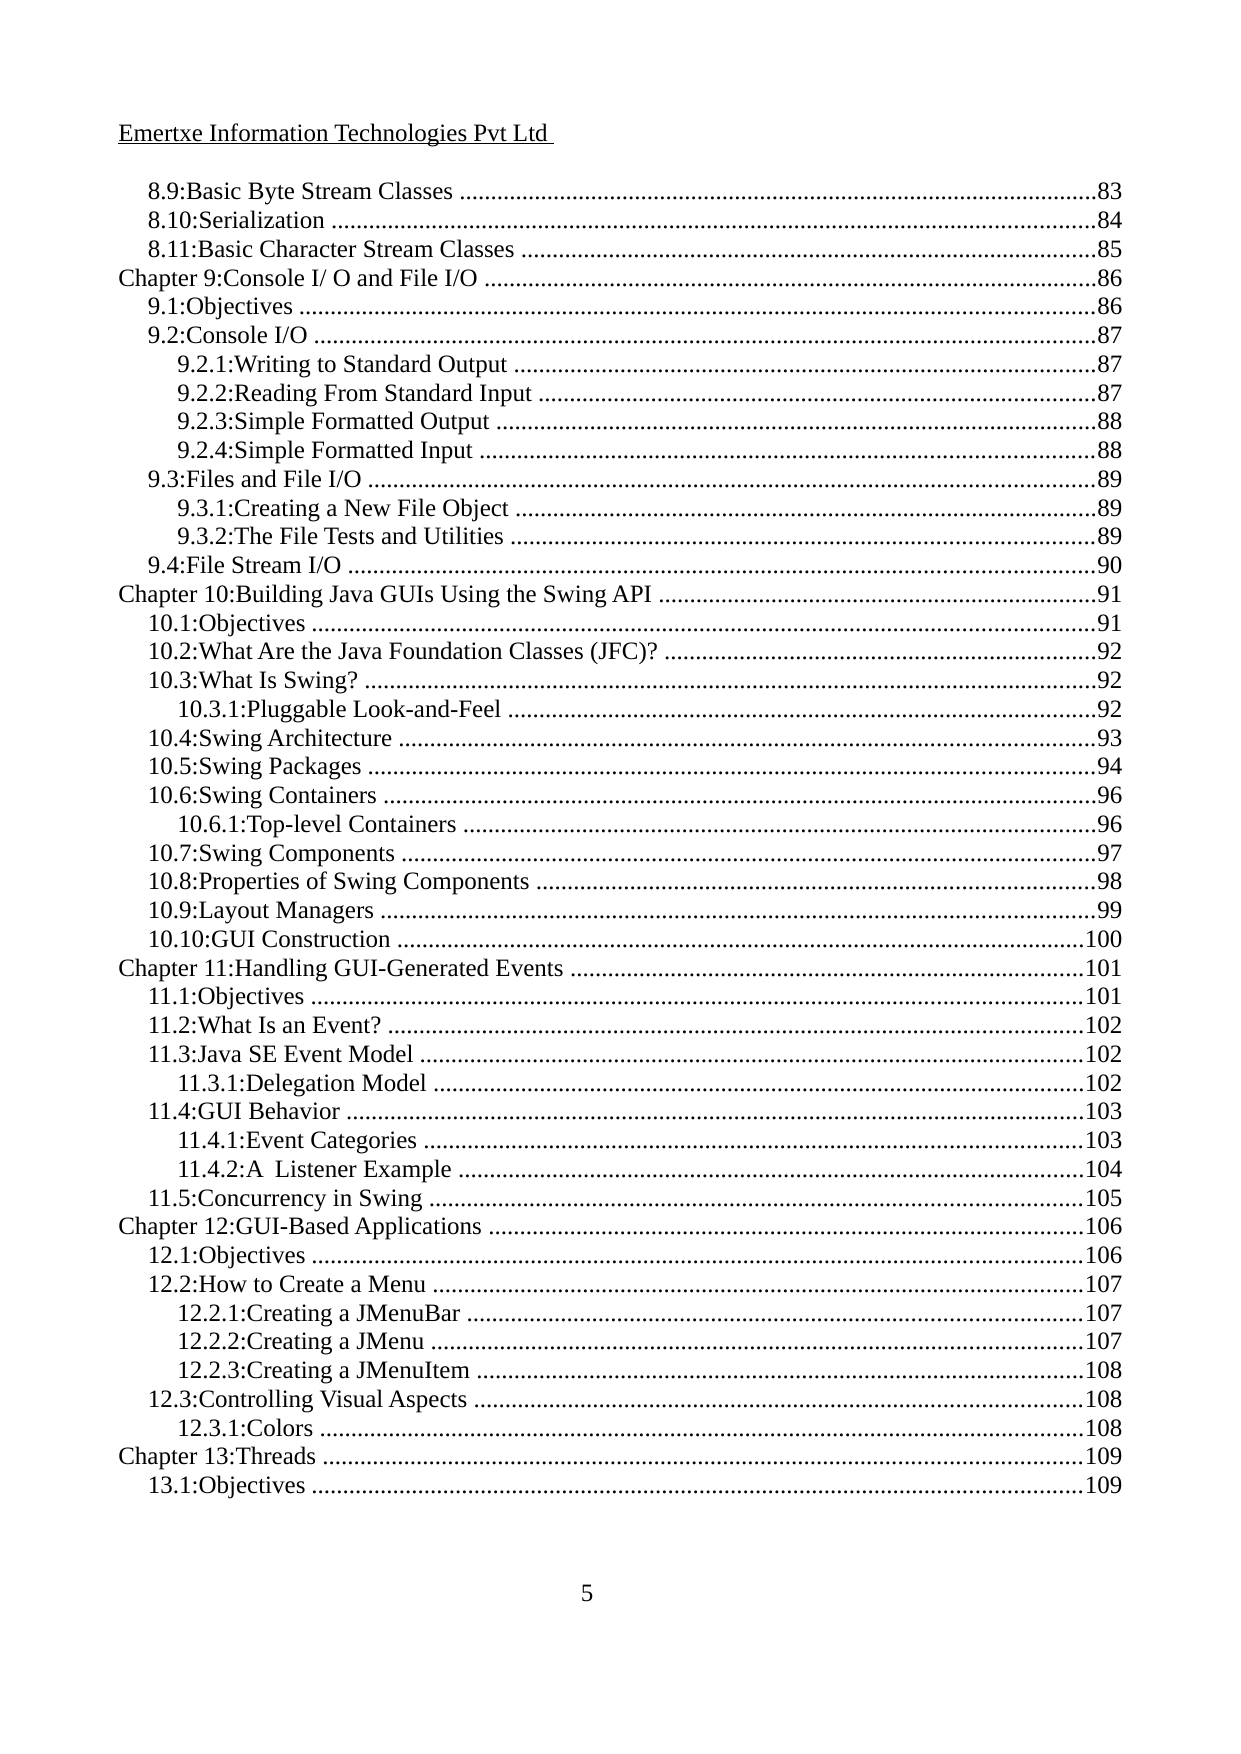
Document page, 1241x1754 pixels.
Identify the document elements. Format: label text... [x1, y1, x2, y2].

text 10.2:What Are the Java Foundation Classes (JFC)? 92 [148, 636, 1122, 665]
text 12.2.2:Creating a JMenu 107 [177, 1326, 1122, 1355]
text 11.3:Java SE Event Model 102 [148, 1039, 1122, 1068]
text 11.2:What Is an Event? 102 [148, 1010, 1122, 1039]
text Chapter 13:Threads 109 [118, 1441, 1122, 1470]
text 11.4:GUI Behavior 103 [148, 1096, 1122, 1125]
text 13.1:Objectives 109 [148, 1470, 1122, 1499]
text 12.1:Objectives 106 [148, 1240, 1122, 1269]
text 11.4.2:A Listener Example 104 [177, 1154, 1122, 1183]
text 9.2:Console I/O 87 [148, 320, 1122, 349]
text 9.2.4:Simple Formatted Input 88 [177, 435, 1122, 464]
text 8.9:Basic Byte Stream Classes 83 [148, 176, 1122, 205]
text 9.3:Files and File I/O 89 [148, 464, 1122, 493]
text 12.3:Controlling Visual Aspects 108 [148, 1384, 1122, 1413]
text 8.10:Serialization 84 [148, 205, 1122, 234]
text 10.3:What Is Swing? 92 [148, 665, 1122, 694]
text 12.2:How to Create a Menu 107 [148, 1269, 1122, 1298]
text 9.3.2:The File Tests and Utilities 89 [177, 521, 1122, 550]
text 10.1:Objectives 91 [148, 608, 1122, 636]
text 10.6:Swing Containers 96 [148, 780, 1122, 809]
text 10.4:Swing Architecture 93 [148, 723, 1122, 751]
text 11.5:Concurrency in Swing 105 [148, 1183, 1122, 1211]
text 10.8:Properties of Swing Components 98 [148, 866, 1122, 895]
text 11.1:Objectives 101 [148, 981, 1122, 1010]
text 10.9:Layout Managers 99 [148, 895, 1122, 924]
text 9.4:File Stream I/O 90 [148, 550, 1122, 579]
text 12.2.3:Creating a JMenuItem 108 [177, 1355, 1122, 1384]
text Chapter 9:Console I/ O and File I/O 86 [118, 263, 1122, 291]
text 8.11:Basic Character Stream Classes 85 [148, 234, 1122, 263]
text 12.2.1:Creating a JMenuBar 107 [177, 1298, 1122, 1326]
text 12.3.1:Colors 108 [177, 1413, 1122, 1441]
text 9.1:Objectives 86 [148, 291, 1122, 320]
text 10.6.1:Top-level Containers 96 [177, 809, 1122, 838]
text 9.3.1:Creating a New File Object 89 [177, 493, 1122, 521]
text 9.2.1:Writing to Standard Output 87 [177, 349, 1122, 378]
text Chapter 12:GUI-Based Applications 106 [118, 1211, 1122, 1240]
text Chapter 11:Handling GUI-Generated Events 101 [118, 953, 1122, 981]
text 9.2.3:Simple Formatted Output 88 [177, 406, 1122, 435]
text 9.2.2:Reading From Standard Input 87 [177, 378, 1122, 406]
text Chapter 10:Building Java GUIs Using the Swing API 91 [118, 579, 1122, 608]
text 11.4.1:Event Categories 103 [177, 1125, 1122, 1154]
text 10.3.1:Pluggable Look-and-Feel 92 [177, 694, 1122, 723]
text 10.7:Swing Components 97 [148, 838, 1122, 866]
text 10.5:Swing Packages 94 [148, 751, 1122, 780]
text 10.10:GUI Construction 100 [148, 924, 1122, 953]
text 11.3.1:Delegation Model 102 [177, 1068, 1122, 1096]
